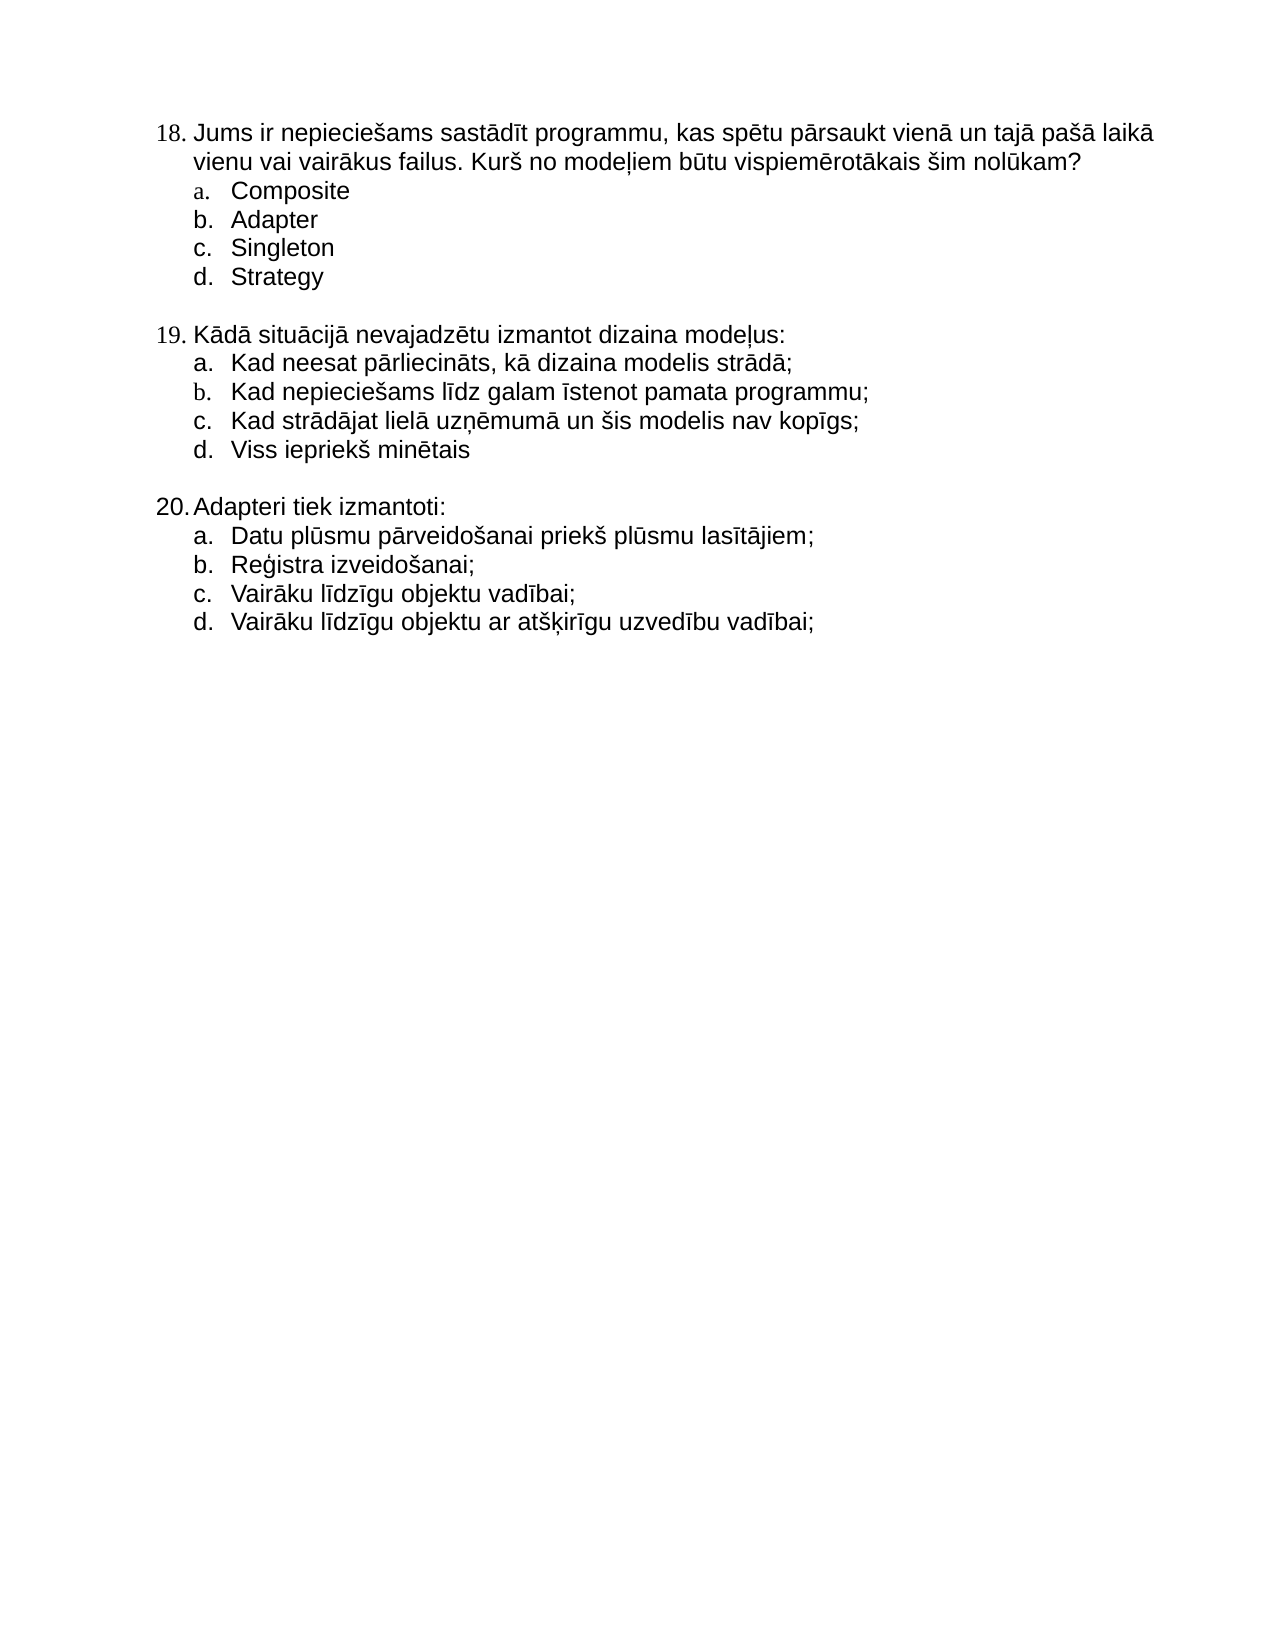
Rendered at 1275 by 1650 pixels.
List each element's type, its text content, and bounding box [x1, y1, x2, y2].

list Reģistra izveidošanai; [193, 550, 1157, 578]
list Datu plūsmu pārveidošanai priekš plūsmu lasītājiem; [193, 521, 1157, 550]
list Singleton [193, 233, 1157, 262]
list Composite [193, 176, 1157, 204]
list Kādā situācijā nevajadzētu izmantot dizaina modeļus: [156, 319, 1157, 348]
list Kad strādājat lielā uzņēmumā un šis modelis nav kopīgs; [193, 406, 1157, 435]
list Vairāku līdzīgu objektu ar atšķirīgu uzvedību vadībai; [193, 607, 1157, 636]
list Viss iepriekš minētais [193, 435, 1157, 463]
list Adapteri tiek izmantoti: [156, 492, 1157, 521]
list Adapter [193, 204, 1157, 233]
list Kad neesat pārliecināts, kā dizaina modelis strādā; [193, 348, 1157, 377]
list Kad nepieciešams līdz galam īstenot pamata programmu; [193, 377, 1157, 406]
list Strategy [193, 262, 1157, 291]
list Vairāku līdzīgu objektu vadībai; [193, 578, 1157, 607]
list Jums ir nepieciešams sastādīt programmu, kas spētu pārsaukt vienā un tajā pašā laikā vienu vai vairākus failus. Kurš no modeļiem būtu vispiemērotākais šim nolūkam? [156, 118, 1157, 176]
